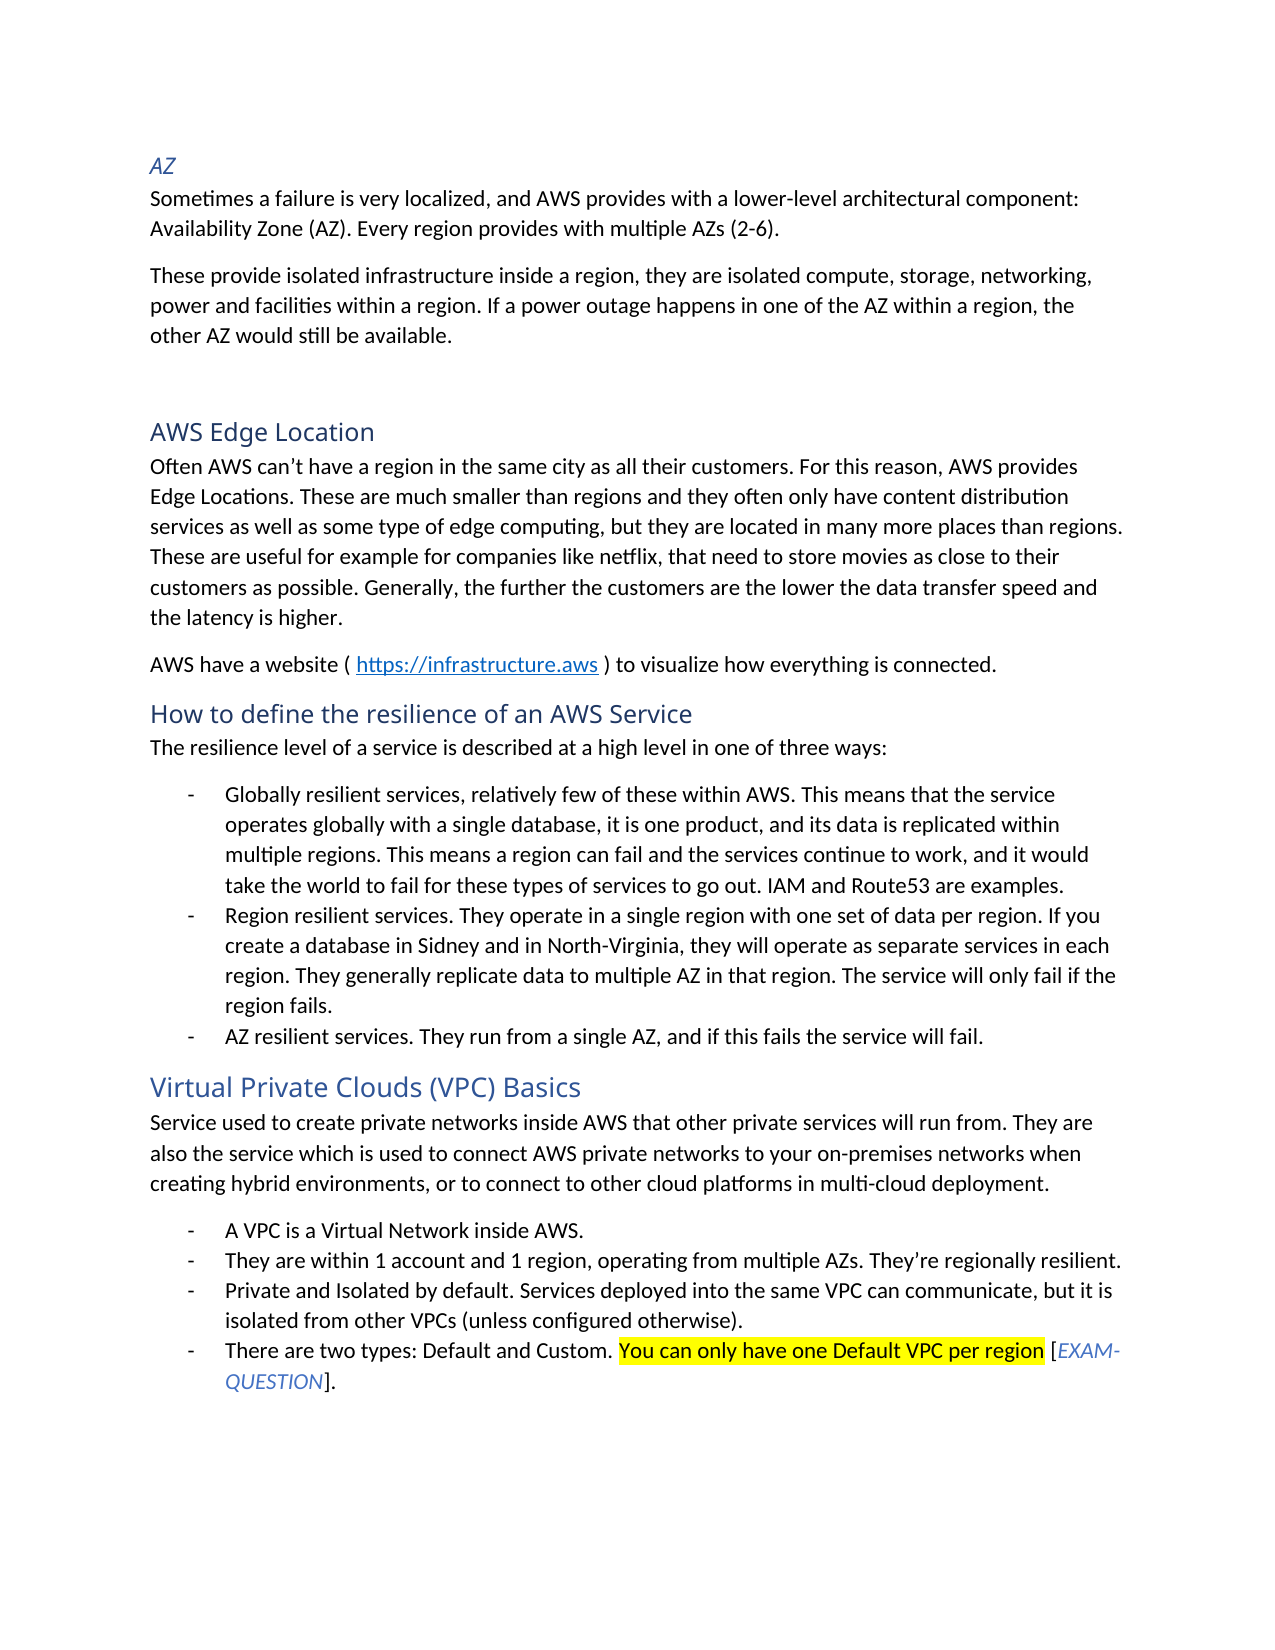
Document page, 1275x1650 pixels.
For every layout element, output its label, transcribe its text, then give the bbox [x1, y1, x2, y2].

list Region resilient services. They operate in a single region with one set of data per region. If you create a database in Sidney and in North-Virginia, they will operate as separate services in each region. They generally replicate data to multiple AZ in that region. The service will only fail if the region fails. [187, 901, 1125, 1020]
text The resilience level of a service is described at a high level in one of three ways: [150, 733, 1125, 761]
text AWS have a website ( https://infrastructure.aws ) to visualize how everything is connected. [150, 650, 1125, 678]
subtitle Virtual Private Clouds (VPC) Basics [150, 1069, 1125, 1106]
text Sometimes a failure is very localized, and AWS provides with a lower-level architectural component: Availability Zone (AZ). Every region provides with multiple AZs (2-6). [150, 184, 1125, 242]
subtitle How to define the resilience of an AWS Service [150, 697, 1125, 731]
subtitle AZ [150, 150, 1125, 181]
text Service used to create private networks inside AWS that other private services will run from. They are also the service which is used to connect AWS private networks to your on-premises networks when creating hybrid environments, or to connect to other cloud platforms in multi-cloud deployment. [150, 1108, 1125, 1197]
list They are within 1 account and 1 region, operating from multiple AZs. They’re regionally resilient. [187, 1246, 1125, 1274]
list AZ resilient services. They run from a single AZ, and if this fails the service will fail. [187, 1022, 1125, 1050]
list Globally resilient services, relatively few of these within AWS. This means that the service operates globally with a single database, it is one product, and its data is replicated within multiple regions. This means a region can fail and the services continue to work, and it would take the world to fail for these types of services to go out. IAM and Route53 are examples. [187, 780, 1125, 899]
list Private and Isolated by default. Services deployed into the same VPC can communicate, but it is isolated from other VPCs (unless configured otherwise). [187, 1276, 1125, 1334]
subtitle AWS Edge Location [150, 415, 1125, 449]
list There are two types: Default and Custom. You can only have one Default VPC per region [EXAM-QUESTION]. [187, 1337, 1125, 1395]
text These provide isolated infrastructure inside a region, they are isolated compute, storage, networking, power and facilities within a region. If a power outage happens in one of the AZ within a region, the other AZ would still be available. [150, 261, 1125, 349]
list A VPC is a Virtual Network inside AWS. [187, 1216, 1125, 1244]
text Often AWS can’t have a region in the same city as all their customers. For this reason, AWS provides Edge Locations. These are much smaller than regions and they often only have content distribution services as well as some type of edge computing, but they are located in many more places than regions. These are useful for example for companies like netflix, that need to store movies as close to their customers as possible. Generally, the further the customers are the lower the data transfer speed and the latency is higher. [150, 452, 1125, 631]
